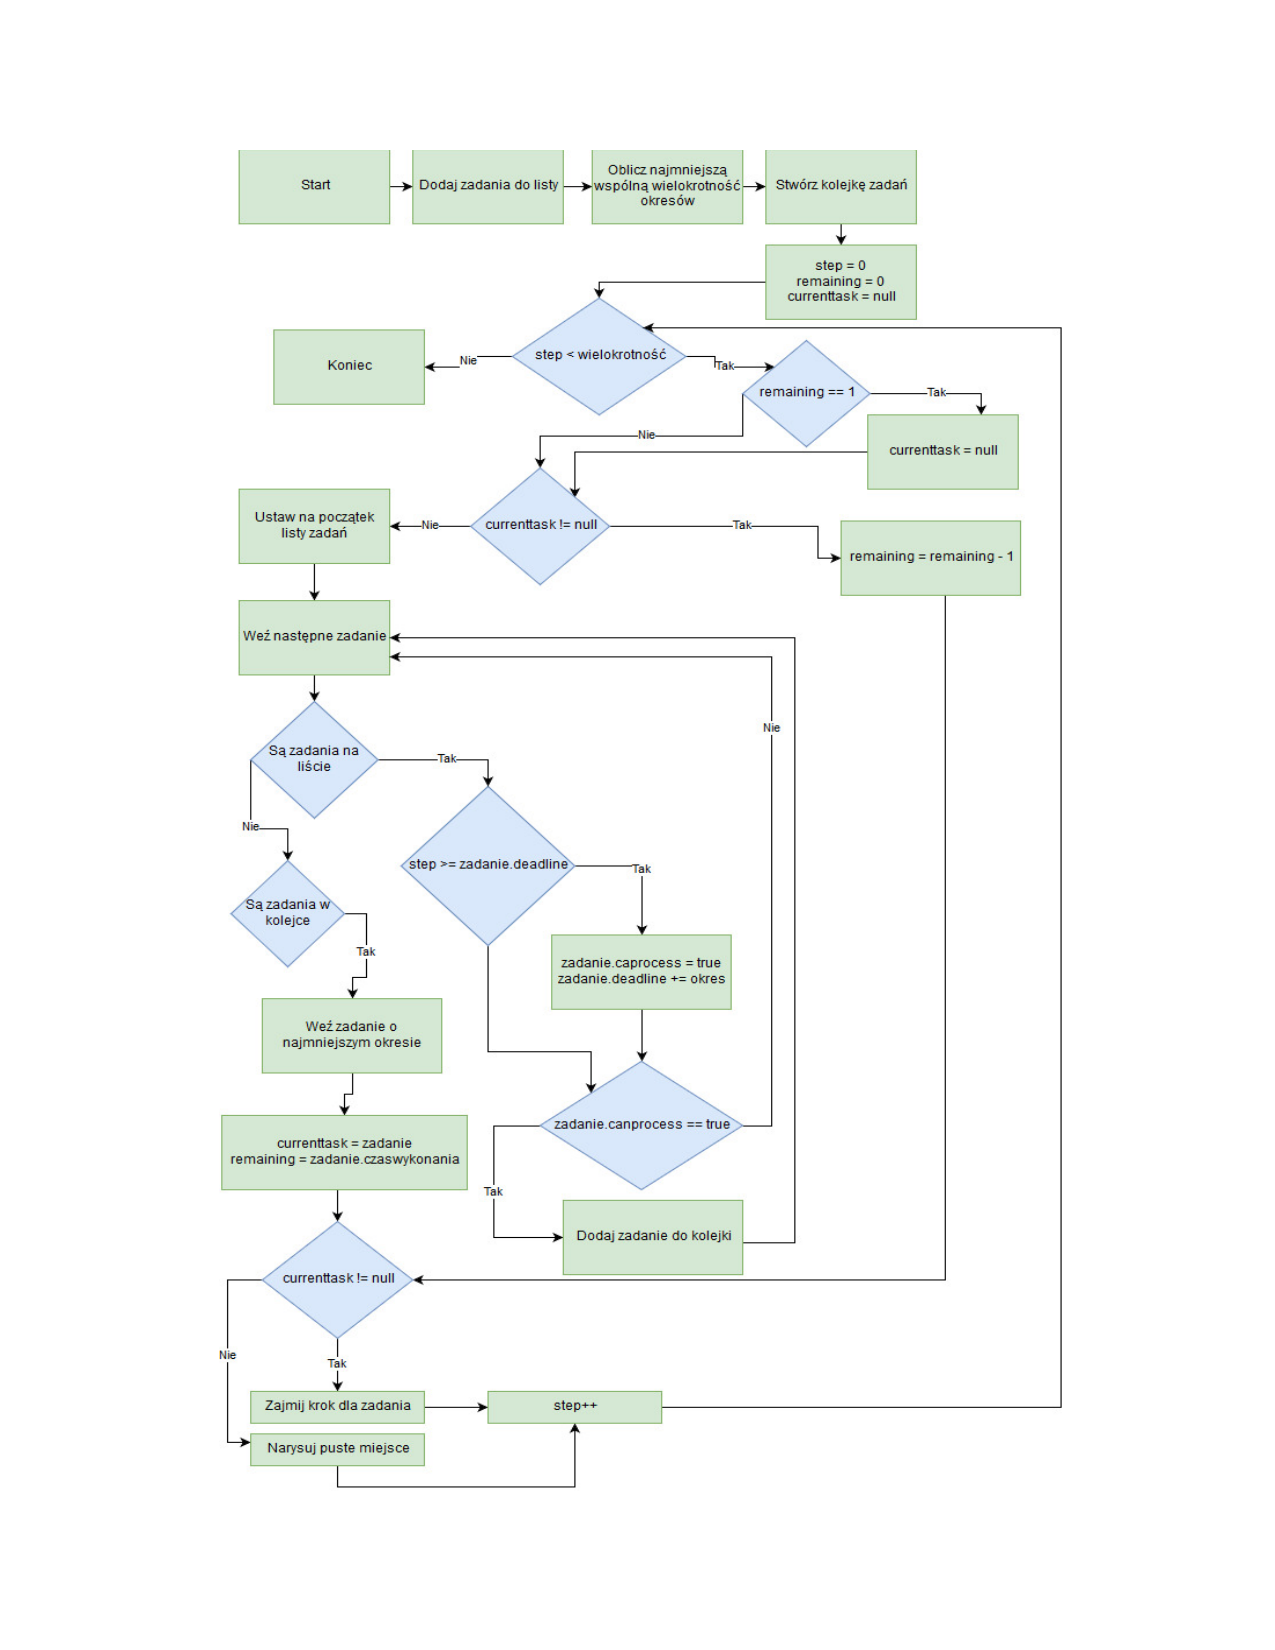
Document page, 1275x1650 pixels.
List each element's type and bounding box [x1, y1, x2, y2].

picture [219, 150, 1071, 1496]
